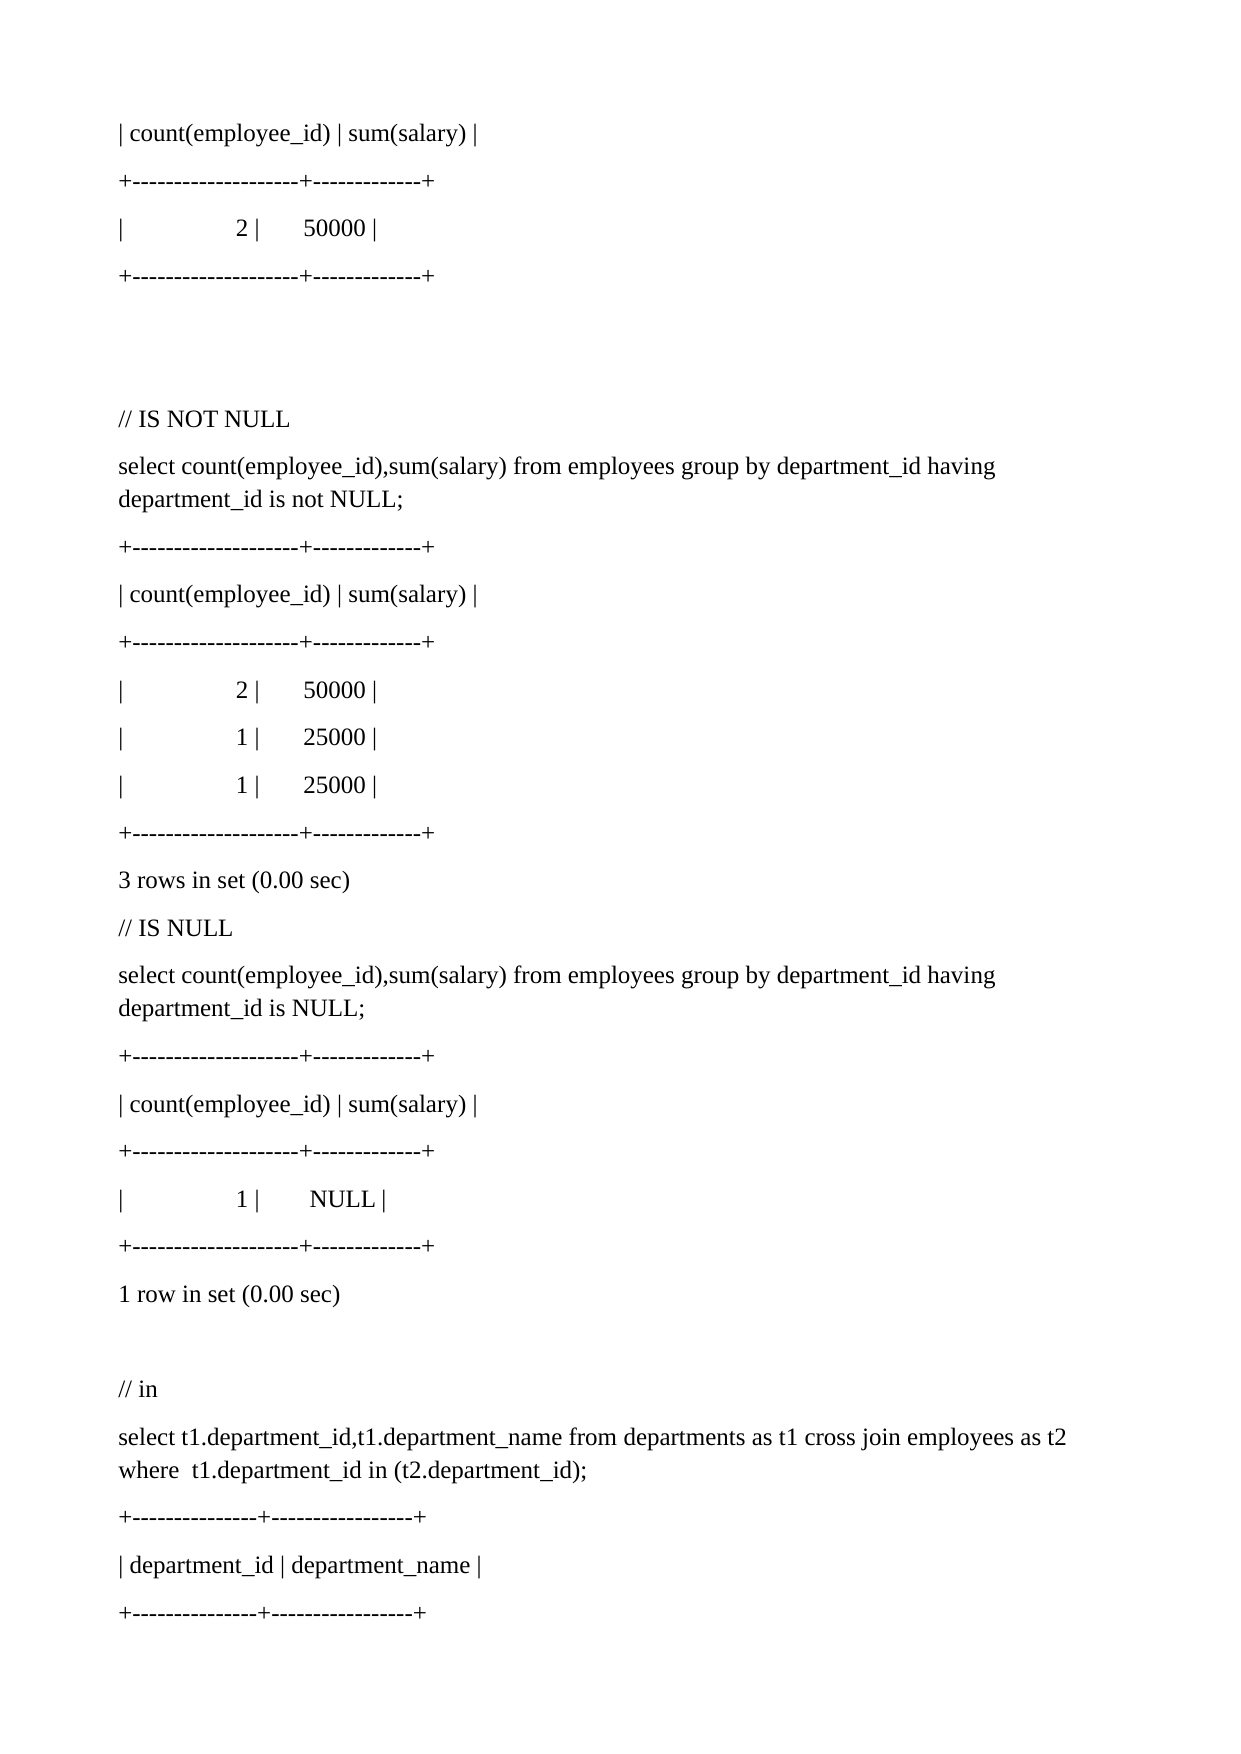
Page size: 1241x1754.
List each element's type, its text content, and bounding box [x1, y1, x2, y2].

text +--------------------+-------------+ [118, 627, 1122, 656]
text +--------------------+-------------+ [118, 1041, 1122, 1070]
text 3 rows in set (0.00 sec) [118, 865, 1122, 894]
text +--------------------+-------------+ [118, 532, 1122, 561]
text | 1 | 25000 | [118, 770, 1122, 799]
text 1 row in set (0.00 sec) [118, 1279, 1122, 1308]
text | 2 | 50000 | [118, 213, 1122, 242]
text | 1 | 25000 | [118, 722, 1122, 751]
text select count(employee_id),sum(salary) from employees group by department_id having department_id is not NULL; [118, 451, 1122, 513]
text // IS NULL [118, 913, 1122, 942]
text +---------------+-----------------+ [118, 1502, 1122, 1531]
text +--------------------+-------------+ [118, 1136, 1122, 1165]
text | count(employee_id) | sum(salary) | [118, 579, 1122, 608]
text | department_id | department_name | [118, 1550, 1122, 1579]
text +--------------------+-------------+ [118, 1231, 1122, 1260]
text | count(employee_id) | sum(salary) | [118, 118, 1122, 147]
text +--------------------+-------------+ [118, 261, 1122, 290]
text // in [118, 1374, 1122, 1403]
text | 2 | 50000 | [118, 675, 1122, 703]
text | 1 | NULL | [118, 1184, 1122, 1213]
text // IS NOT NULL [118, 404, 1122, 432]
text +---------------+-----------------+ [118, 1598, 1122, 1626]
text | count(employee_id) | sum(salary) | [118, 1089, 1122, 1117]
text +--------------------+-------------+ [118, 818, 1122, 846]
text select count(employee_id),sum(salary) from employees group by department_id having department_id is NULL; [118, 960, 1122, 1022]
text select t1.department_id,t1.department_name from departments as t1 cross join employees as t2 where t1.department_id in (t2.department_id); [118, 1422, 1122, 1484]
text +--------------------+-------------+ [118, 166, 1122, 194]
